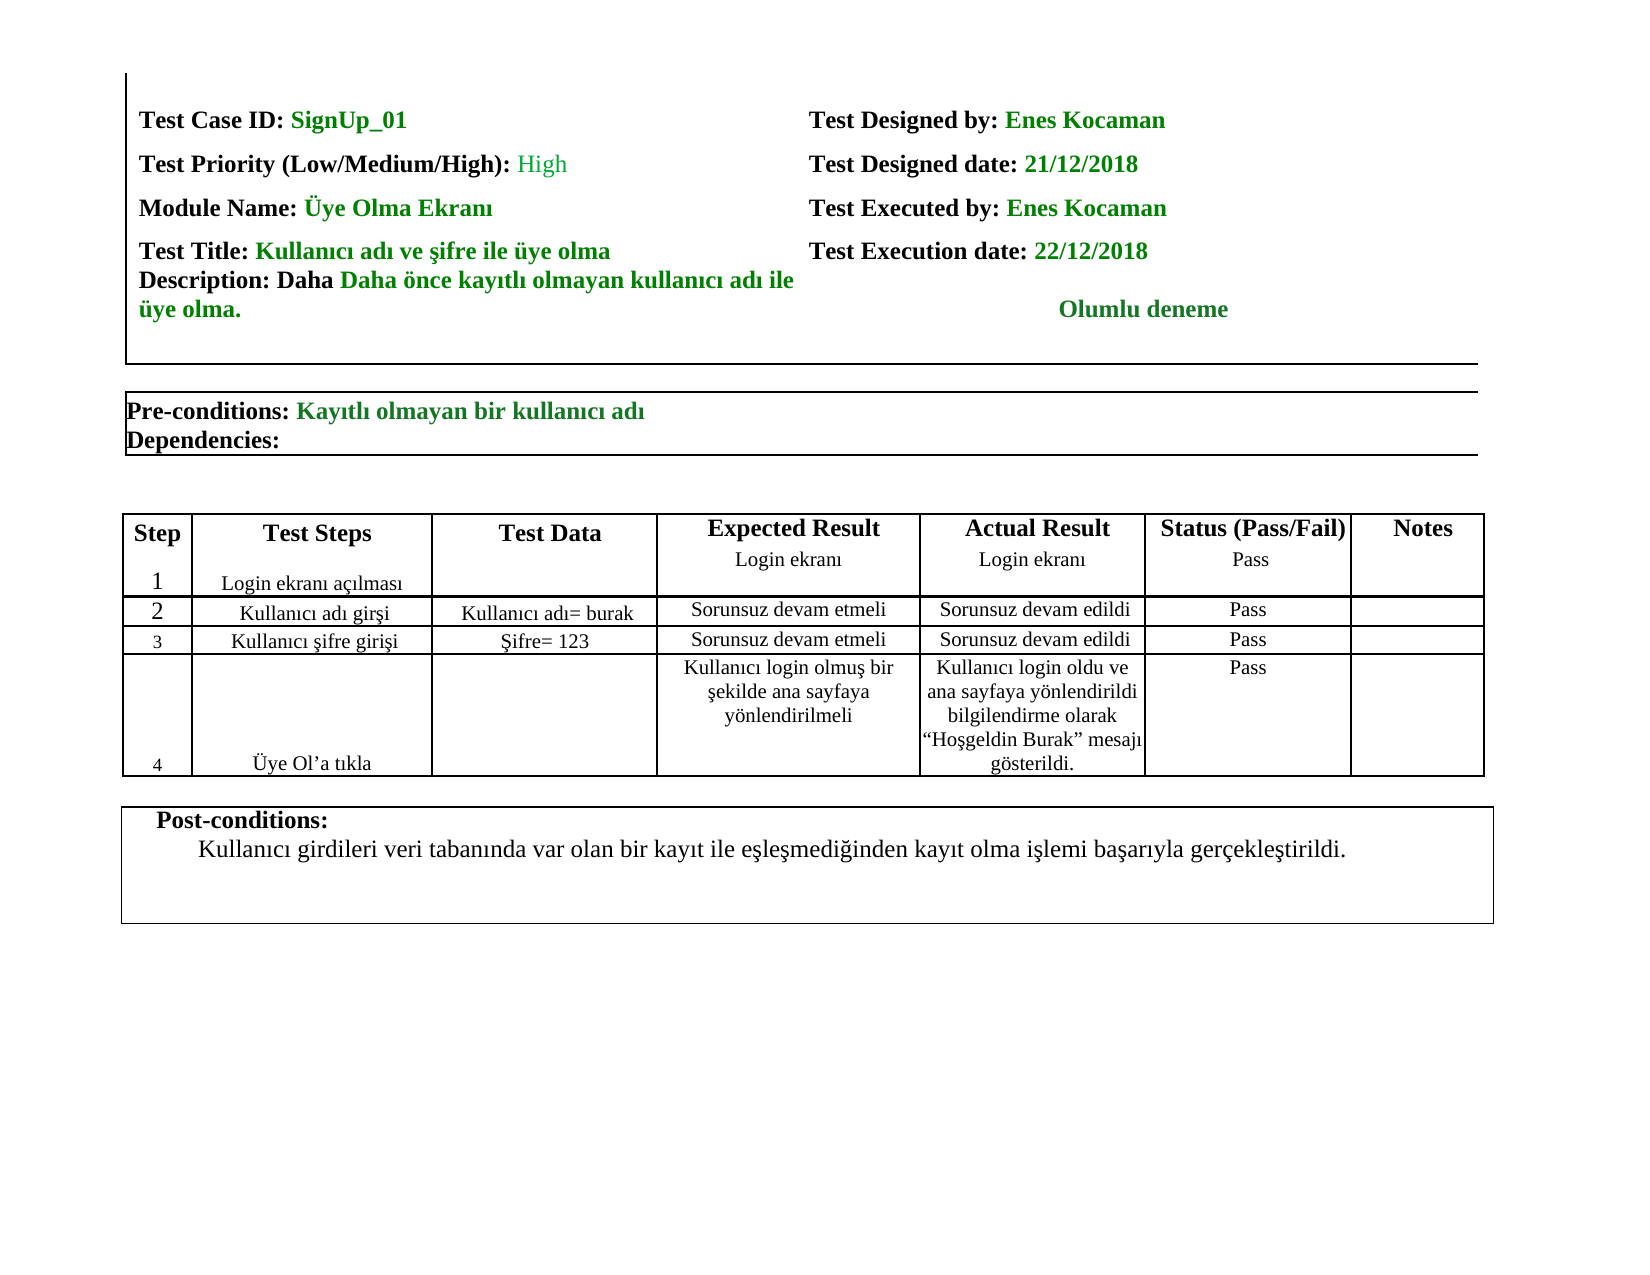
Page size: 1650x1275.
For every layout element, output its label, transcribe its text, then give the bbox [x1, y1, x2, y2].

table_header Expected Result [658, 515, 919, 547]
table_header Test Steps [193, 515, 431, 547]
table_cell Olumlu deneme [809, 265, 1478, 323]
table_cell [1352, 627, 1483, 653]
table_cell Sorunsuz devam etmeli [658, 627, 919, 653]
table_cell Pass [1146, 598, 1350, 625]
table_cell Login ekranı açılması [193, 547, 431, 595]
table_cell Module Name: Üye Olma Ekranı [127, 178, 808, 221]
table_cell Pass [1146, 547, 1350, 595]
table_cell Pre-conditions: Kayıtlı olmayan bir kullanıcı adı [127, 393, 1478, 424]
table_cell Kullanıcı login oldu ve ana sayfaya yönlendirildi bilgilendirme olarak “Hoşgeldin Burak” mesajı gösterildi. [921, 655, 1144, 775]
table_cell Sorunsuz devam etmeli [658, 598, 919, 625]
table_cell 4 [124, 655, 191, 775]
table_cell [126, 365, 808, 391]
table_cell Login ekranı [658, 547, 919, 595]
table_cell Şifre= 123 [433, 627, 656, 653]
table_cell [127, 323, 808, 363]
table_header Status (Pass/Fail) [1146, 515, 1350, 547]
table_cell Test Priority (Low/Medium/High): High [127, 134, 808, 178]
table_cell Test Executed by: Enes Kocaman [809, 178, 1478, 221]
table_cell Sorunsuz devam edildi [921, 627, 1144, 653]
table_cell Dependencies: [127, 425, 1478, 454]
table_cell Kullanıcı adı= burak [433, 598, 656, 625]
table_cell Description: Daha Daha önce kayıtlı olmayan kullanıcı adı ile üye olma. [127, 265, 808, 323]
table_cell [433, 655, 656, 775]
table_cell Kullanıcı login olmuş bir şekilde ana sayfaya yönlendirilmeli [658, 655, 919, 775]
table_cell [1352, 547, 1483, 595]
table_header Test Data [433, 515, 656, 547]
table_cell 1 [124, 547, 191, 595]
table_cell Test Title: Kullanıcı adı ve şifre ile üye olma [127, 221, 808, 265]
table_header Notes [1352, 515, 1483, 547]
table_cell Kullanıcı şifre girişi [193, 627, 431, 653]
text Kullanıcı girdileri veri tabanında var olan bir kayıt ile eşleşmediğinden kayıt olma işlemi başarıyla gerçekleştirildi. [123, 834, 1493, 863]
table_cell Kullanıcı adı girşi [193, 598, 431, 625]
table_header Actual Result [921, 515, 1144, 547]
text Post-conditions: [156, 808, 1493, 834]
table_cell Üye Ol’a tıkla [193, 655, 431, 775]
table_cell [1352, 655, 1483, 775]
table_header Test Designed by: Enes Kocaman [809, 73, 1478, 134]
table_cell Test Designed date: 21/12/2018 [809, 134, 1478, 178]
table_cell Login ekranı [921, 547, 1144, 595]
table_cell [1352, 598, 1483, 625]
table_cell 2 [124, 598, 191, 625]
table_cell [809, 365, 1478, 391]
table_header Step [124, 515, 191, 547]
table_cell Pass [1146, 655, 1350, 775]
table_cell Pass [1146, 627, 1350, 653]
table_cell Test Execution date: 22/12/2018 [809, 221, 1478, 265]
table_cell Sorunsuz devam edildi [921, 598, 1144, 625]
table_cell 3 [124, 627, 191, 653]
table_header Test Case ID: SignUp_01 [127, 73, 808, 134]
table_cell [433, 547, 656, 595]
table_cell [809, 323, 1478, 363]
